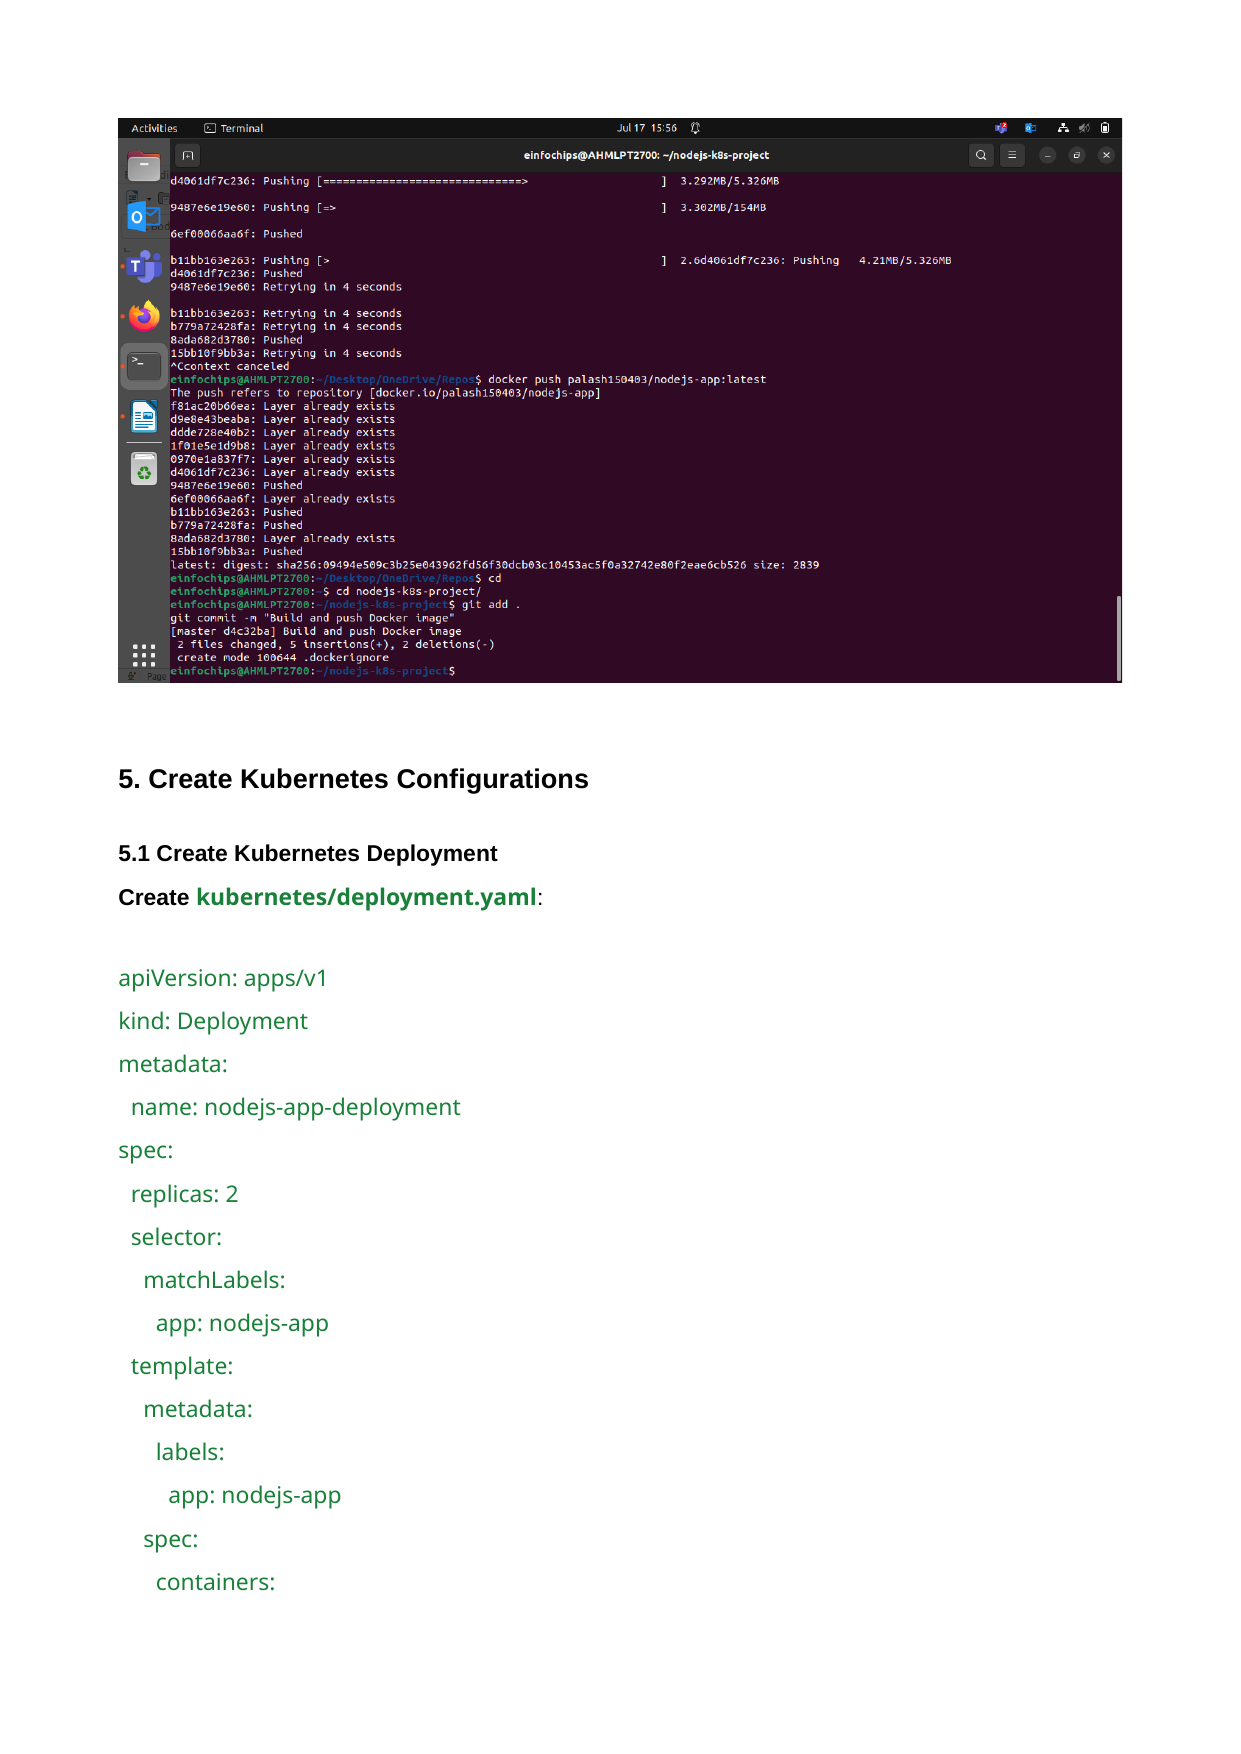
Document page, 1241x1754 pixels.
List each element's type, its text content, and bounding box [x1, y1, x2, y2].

text containers: [118, 1566, 1122, 1597]
text Create kubernetes/deployment.yaml: [118, 881, 1122, 912]
subtitle 5.1 Create Kubernetes Deployment [118, 840, 1122, 866]
text apiVersion: apps/v1 [118, 924, 1122, 993]
text metadata: [118, 1048, 1122, 1079]
text labels: [118, 1436, 1122, 1467]
text spec: [118, 1522, 1122, 1554]
text selector: [118, 1221, 1122, 1252]
text matchLabels: [118, 1264, 1122, 1295]
subtitle 5. Create Kubernetes Configurations [118, 763, 1122, 795]
text kind: Deployment [118, 1005, 1122, 1036]
picture [118, 118, 1123, 683]
text template: [118, 1350, 1122, 1381]
text app: nodejs-app [118, 1479, 1122, 1511]
text replicas: 2 [118, 1177, 1122, 1209]
text name: nodejs-app-deployment [118, 1091, 1122, 1122]
text app: nodejs-app [118, 1307, 1122, 1338]
text metadata: [118, 1393, 1122, 1424]
text spec: [118, 1134, 1122, 1166]
